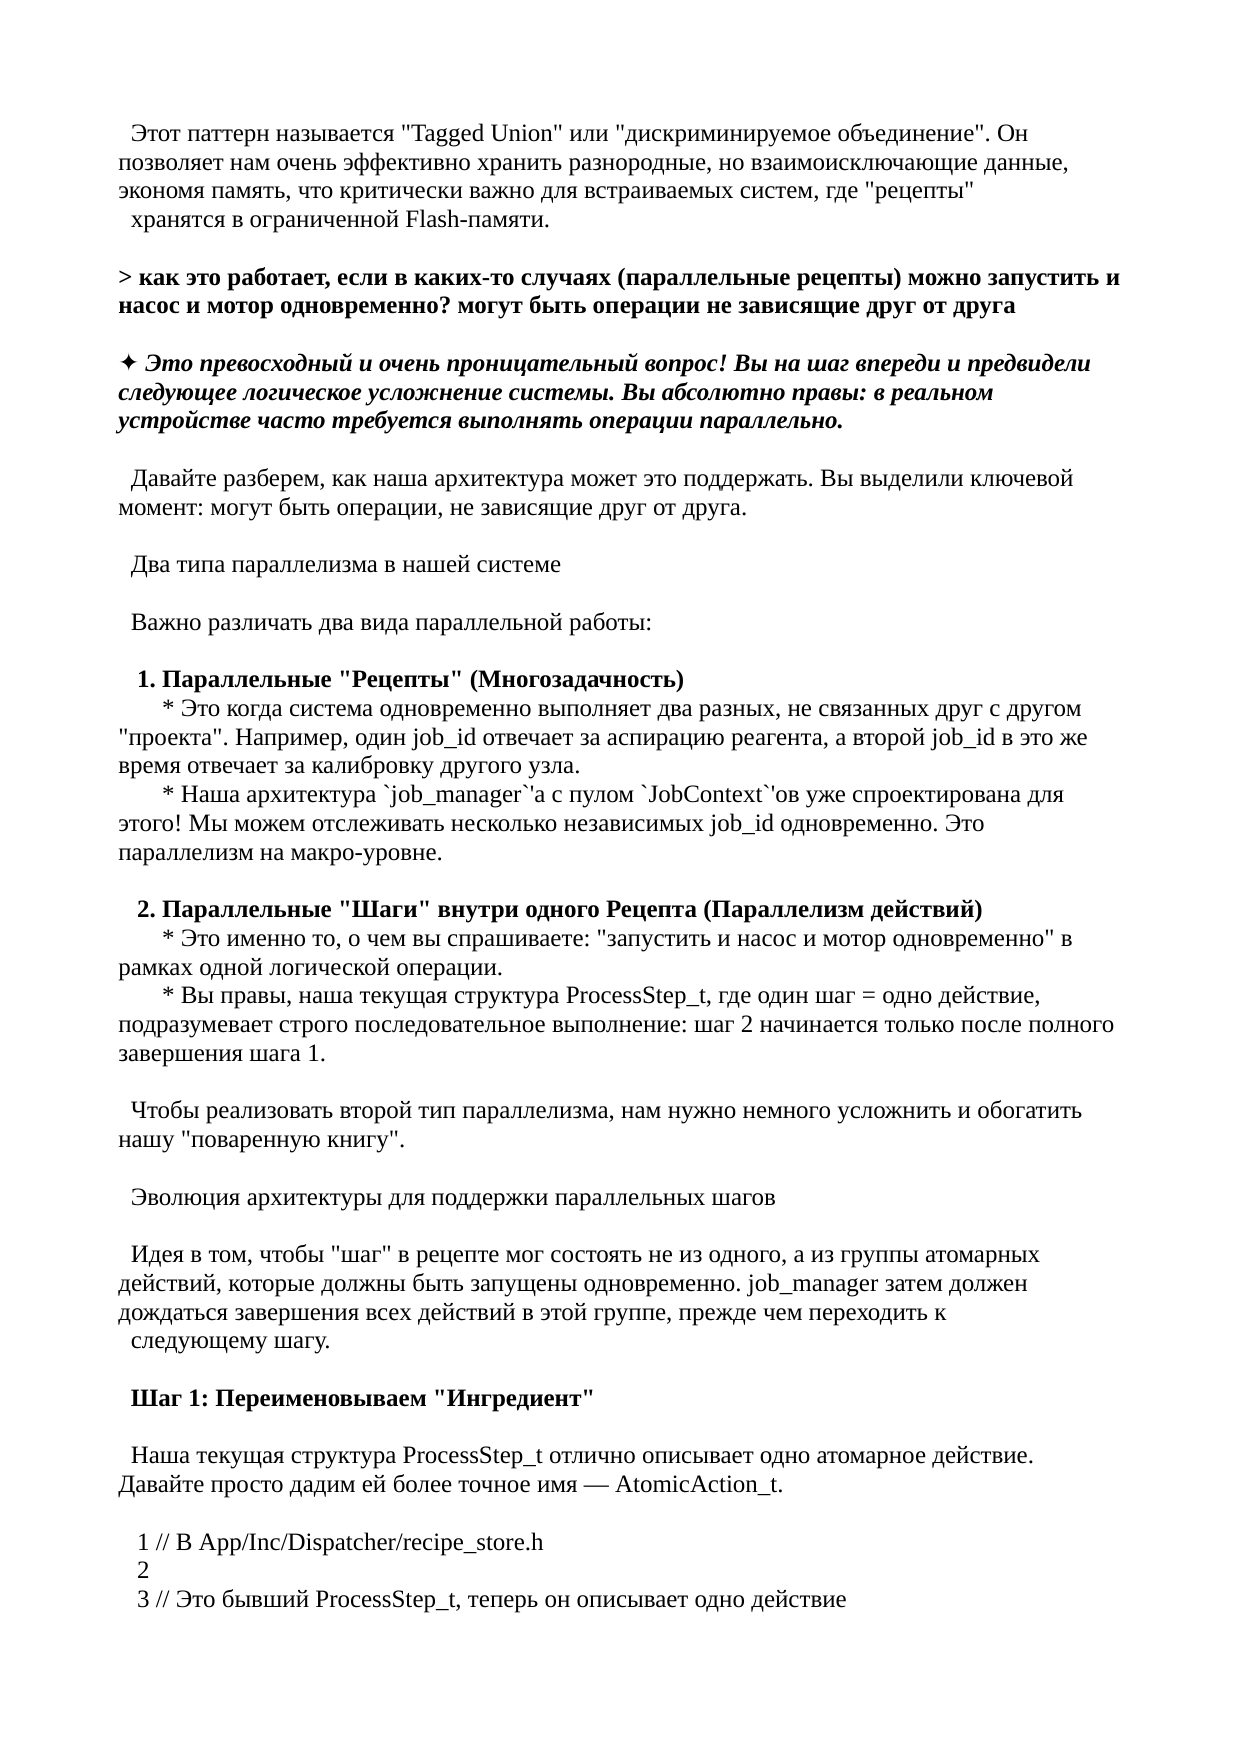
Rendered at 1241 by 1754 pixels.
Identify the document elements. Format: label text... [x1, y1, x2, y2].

text 2 [118, 1556, 1122, 1584]
text Наша текущая структура ProcessStep_t отлично описывает одно атомарное действие. Давайте просто дадим ей более точное имя — AtomicAction_t. [118, 1441, 1122, 1498]
text ✦ Это превосходный и очень проницательный вопрос! Вы на шаг впереди и предвидели следующее логическое усложнение системы. Вы абсолютно правы: в реальном устройстве часто требуется выполнять операции параллельно. [118, 348, 1122, 434]
text следующему шагу. [118, 1326, 1122, 1354]
text Давайте разберем, как наша архитектура может это поддержать. Вы выделили ключевой момент: могут быть операции, не зависящие друг от друга. [118, 463, 1122, 521]
text 1 // В App/Inc/Dispatcher/recipe_store.h [118, 1527, 1122, 1556]
text 1. Параллельные "Рецепты" (Многозадачность) [118, 664, 1122, 693]
text Важно различать два вида параллельной работы: [118, 607, 1122, 636]
text Этот паттерн называется "Tagged Union" или "дискриминируемое объединение". Он позволяет нам очень эффективно хранить разнородные, но взаимоисключающие данные, экономя память, что критически важно для встраиваемых систем, где "рецепты" [118, 118, 1122, 204]
text > как это работает, если в каких-то случаях (параллельные рецепты) можно запустить и насос и мотор одновременно? могут быть операции не зависящие друг от друга [118, 262, 1122, 319]
text Чтобы реализовать второй тип параллелизма, нам нужно немного усложнить и обогатить нашу "поваренную книгу". [118, 1096, 1122, 1153]
text * Наша архитектура `job_manager`'а с пулом `JobContext`'ов уже спроектирована для этого! Мы можем отслеживать несколько независимых job_id одновременно. Это параллелизм на макро-уровне. [118, 779, 1122, 866]
text Идея в том, чтобы "шаг" в рецепте мог состоять не из одного, а из группы атомарных действий, которые должны быть запущены одновременно. job_manager затем должен дождаться завершения всех действий в этой группе, прежде чем переходить к [118, 1239, 1122, 1326]
text Шаг 1: Переименовываем "Ингредиент" [118, 1383, 1122, 1412]
text Два типа параллелизма в нашей системе [118, 549, 1122, 578]
text 3 // Это бывший ProcessStep_t, теперь он описывает одно действие [118, 1584, 1122, 1613]
text * Вы правы, наша текущая структура ProcessStep_t, где один шаг = одно действие, подразумевает строго последовательное выполнение: шаг 2 начинается только после полного завершения шага 1. [118, 981, 1122, 1067]
text 2. Параллельные "Шаги" внутри одного Рецепта (Параллелизм действий) [118, 894, 1122, 923]
text Эволюция архитектуры для поддержки параллельных шагов [118, 1182, 1122, 1211]
text * Это когда система одновременно выполняет два разных, не связанных друг с другом "проекта". Например, один job_id отвечает за аспирацию реагента, а второй job_id в это же время отвечает за калибровку другого узла. [118, 693, 1122, 779]
text * Это именно то, о чем вы спрашиваете: "запустить и насос и мотор одновременно" в рамках одной логической операции. [118, 923, 1122, 981]
text хранятся в ограниченной Flash-памяти. [118, 204, 1122, 233]
